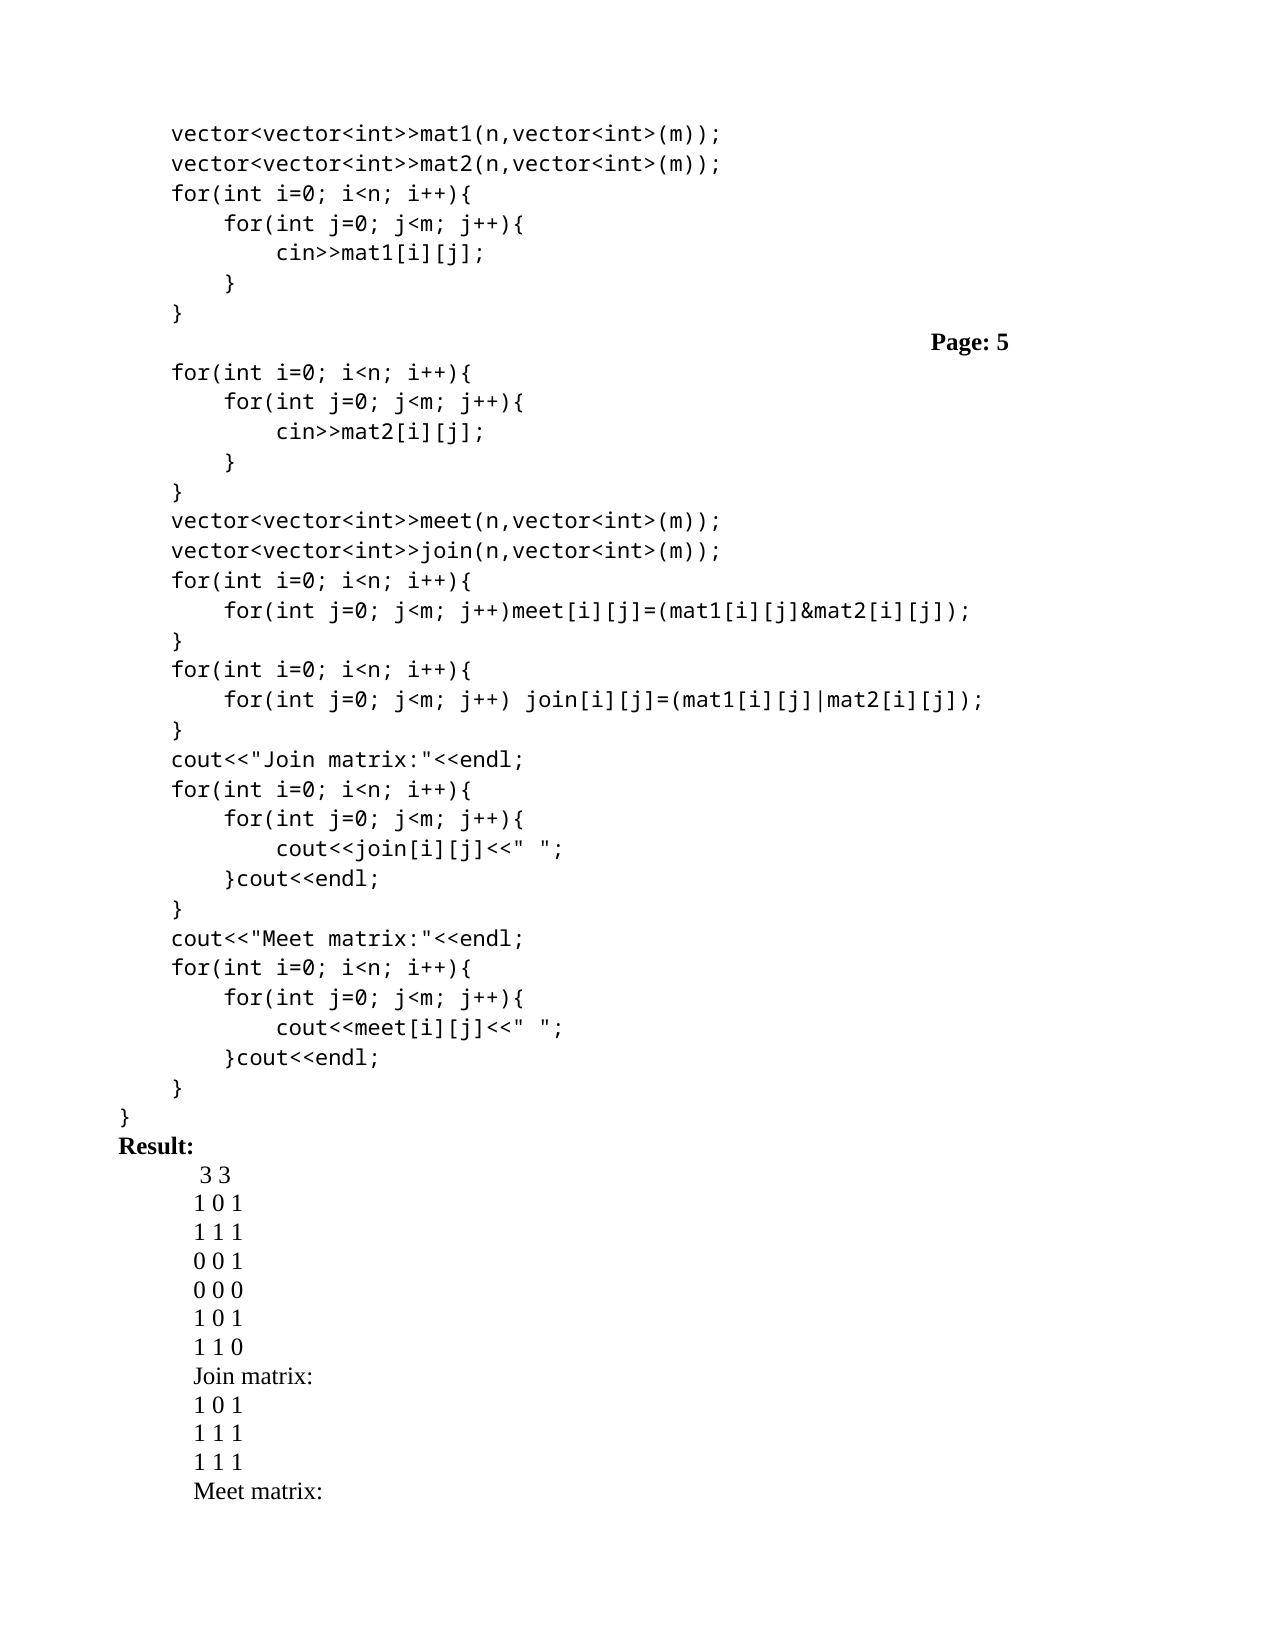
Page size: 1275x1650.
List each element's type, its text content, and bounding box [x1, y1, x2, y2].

text for(int i=0; i<n; i++){ [118, 952, 1157, 982]
text for(int j=0; j<m; j++) join[i][j]=(mat1[i][j]|mat2[i][j]); [118, 684, 1157, 714]
text for(int j=0; j<m; j++)meet[i][j]=(mat1[i][j]&mat2[i][j]); [118, 595, 1157, 624]
text 0 0 0 [193, 1275, 1157, 1303]
text } [118, 624, 1157, 654]
text cout<<"Meet matrix:"<<endl; [118, 922, 1157, 952]
text 1 1 1 [193, 1217, 1157, 1246]
text 1 1 0 [193, 1332, 1157, 1361]
text } [118, 476, 1157, 505]
text for(int j=0; j<m; j++){ [118, 803, 1157, 833]
text }cout<<endl; [118, 863, 1157, 893]
text 1 1 1 [193, 1447, 1157, 1476]
text } [118, 893, 1157, 922]
text cout<<meet[i][j]<<" "; [118, 1012, 1157, 1042]
text } [118, 1071, 1157, 1101]
text 1 0 1 [193, 1188, 1157, 1217]
text } [118, 1101, 1157, 1131]
text 3 3 [193, 1160, 1157, 1188]
text vector<vector<int>>mat2(n,vector<int>(m)); [118, 148, 1157, 178]
text cout<<join[i][j]<<" "; [118, 833, 1157, 863]
text cin>>mat2[i][j]; [118, 416, 1157, 446]
text for(int j=0; j<m; j++){ [118, 386, 1157, 416]
text for(int i=0; i<n; i++){ [118, 178, 1157, 207]
text for(int i=0; i<n; i++){ [118, 773, 1157, 803]
text Join matrix: [193, 1361, 1157, 1390]
text 1 0 1 [193, 1390, 1157, 1418]
text vector<vector<int>>mat1(n,vector<int>(m)); [118, 118, 1157, 148]
text for(int j=0; j<m; j++){ [118, 982, 1157, 1012]
text } [118, 297, 1157, 327]
text cout<<"Join matrix:"<<endl; [118, 744, 1157, 773]
text 1 0 1 [193, 1303, 1157, 1332]
text } [118, 714, 1157, 744]
text Meet matrix: [193, 1476, 1157, 1505]
text Page: 5 [118, 327, 1157, 356]
text } [118, 446, 1157, 476]
text 0 0 1 [193, 1246, 1157, 1275]
text for(int i=0; i<n; i++){ [118, 356, 1157, 386]
text Result: [118, 1131, 1157, 1160]
text vector<vector<int>>join(n,vector<int>(m)); [118, 535, 1157, 565]
text } [118, 267, 1157, 297]
text }cout<<endl; [118, 1042, 1157, 1071]
text cin>>mat1[i][j]; [118, 237, 1157, 267]
text 1 1 1 [193, 1418, 1157, 1447]
text for(int i=0; i<n; i++){ [118, 565, 1157, 595]
text for(int i=0; i<n; i++){ [118, 654, 1157, 684]
text for(int j=0; j<m; j++){ [118, 207, 1157, 237]
text vector<vector<int>>meet(n,vector<int>(m)); [118, 505, 1157, 535]
